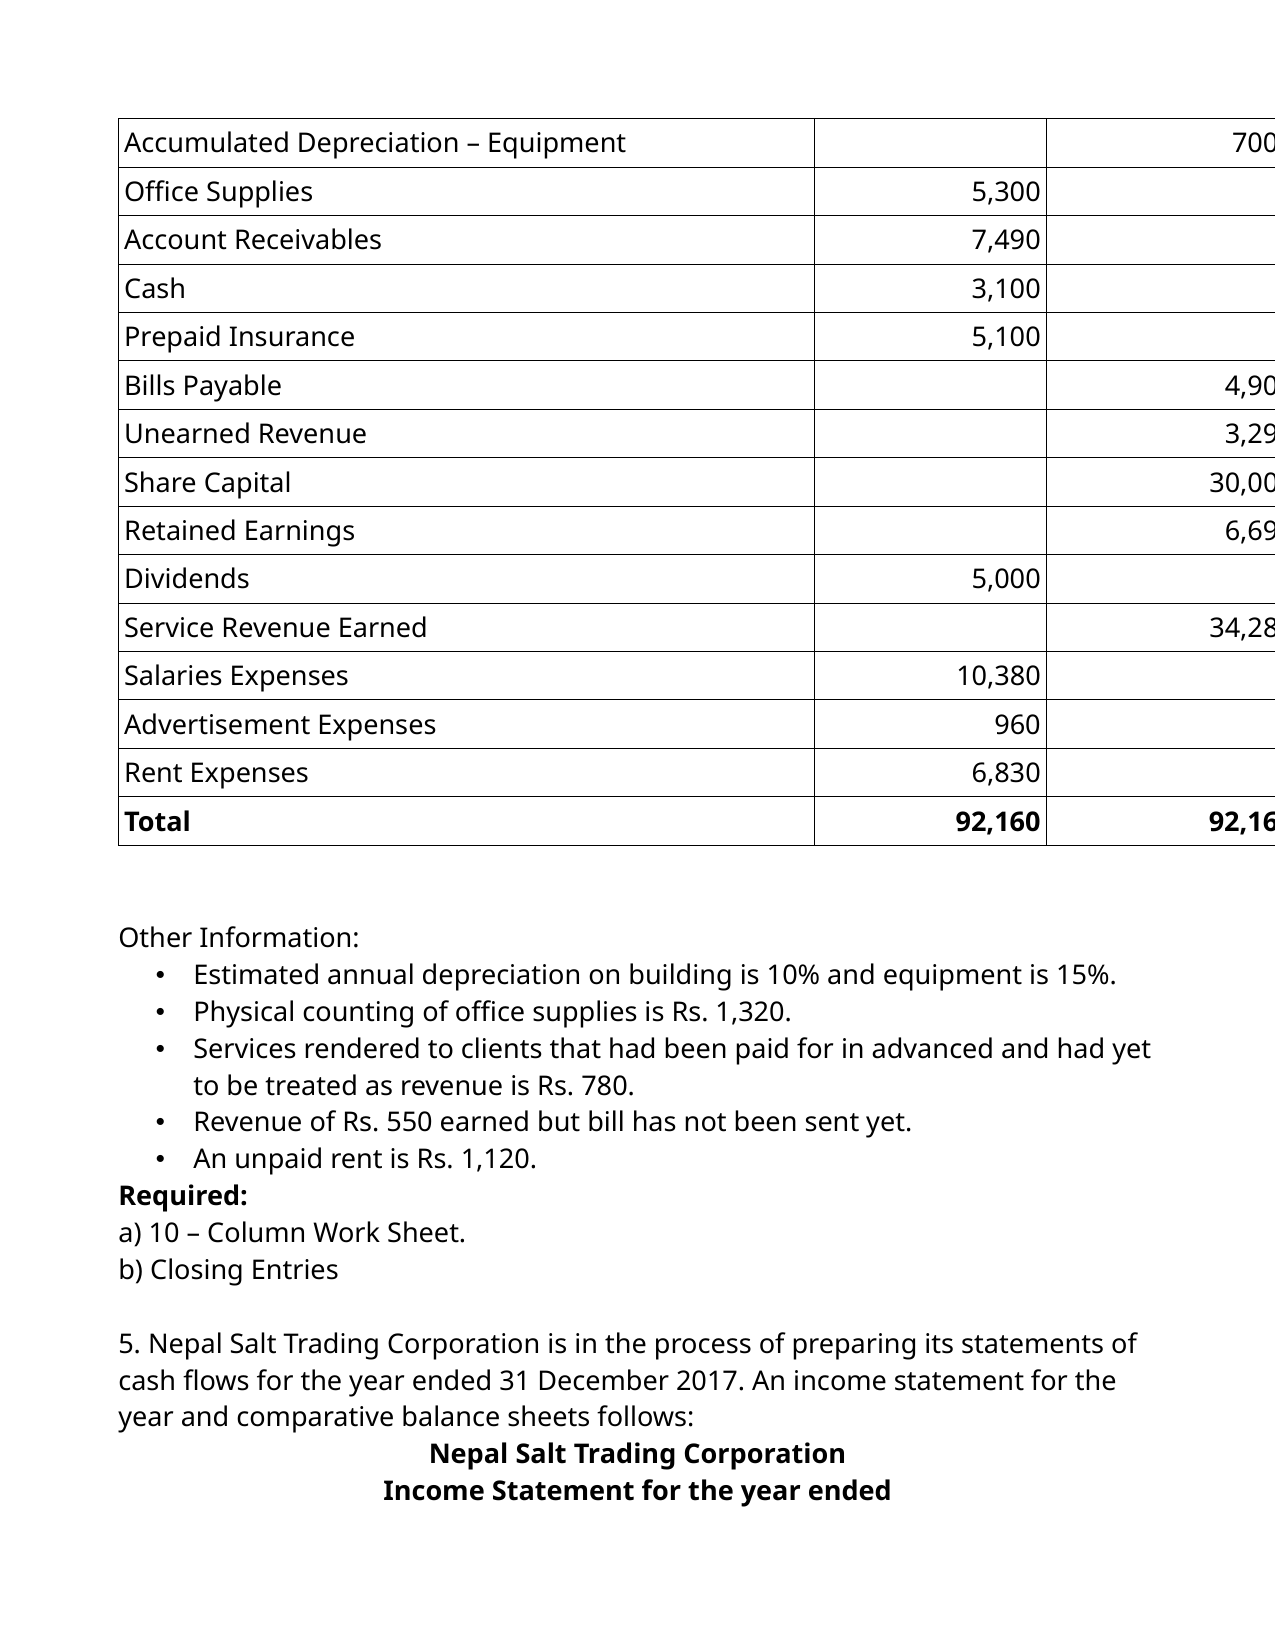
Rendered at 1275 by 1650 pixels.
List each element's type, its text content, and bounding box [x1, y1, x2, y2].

table_cell [815, 410, 1046, 457]
table_cell Prepaid Insurance [119, 313, 814, 360]
table_cell Account Receivables [119, 216, 814, 263]
table_cell 7000 [1266, 134, 1274, 150]
table_cell 30,000 [1267, 474, 1275, 490]
table_cell [1047, 265, 1275, 312]
table_cell 4,900 [1047, 361, 1275, 409]
table_cell Service Revenue Earned [119, 604, 814, 651]
table_cell 3,100 [815, 265, 1046, 312]
table_cell Rent Expenses [119, 749, 814, 796]
table_cell [1047, 652, 1275, 699]
table_cell Unearned Revenue [119, 410, 814, 457]
table_cell Retained Earnings [119, 507, 814, 554]
table_cell 960 [815, 700, 1046, 748]
table_cell [1047, 555, 1275, 602]
table_cell 5,000 [815, 555, 1046, 602]
list Revenue of Rs. 550 earned but bill has not been sent yet. [156, 1103, 1157, 1140]
list Estimated annual depreciation on building is 10% and equipment is 15%. [156, 955, 1157, 992]
table_cell 6,830 [815, 749, 1046, 796]
table_cell [815, 458, 1046, 506]
table_cell 5,100 [815, 313, 1046, 360]
list Physical counting of office supplies is Rs. 1,320. [156, 992, 1157, 1029]
table_cell [815, 119, 1046, 167]
table_cell [1047, 313, 1275, 360]
text Nepal Salt Trading Corporation Income Statement for the year ended [118, 1435, 1157, 1508]
table_cell [1047, 216, 1275, 263]
table_cell Advertisement Expenses [119, 700, 814, 748]
table_cell 7,490 [815, 216, 1046, 263]
table_cell 10,380 [815, 652, 1046, 699]
list Services rendered to clients that had been paid for in advanced and had yet to be treated as revenue is Rs. 780. [156, 1029, 1157, 1103]
table_cell [1047, 168, 1275, 215]
table_cell [1047, 749, 1275, 796]
table_cell Cash [119, 265, 814, 312]
text Required: [118, 1177, 1157, 1213]
table_cell 30,000 [1047, 458, 1275, 506]
table_cell [815, 507, 1046, 554]
text Other Information: [118, 918, 1157, 955]
table_cell 3,290 [1047, 410, 1275, 457]
table_cell Office Supplies [119, 168, 814, 215]
table_cell Share Capital [119, 458, 814, 506]
table_cell [815, 361, 1046, 409]
table_cell 92,160 [1047, 797, 1275, 845]
table_cell 34,280 [1047, 604, 1275, 651]
text a) 10 – Column Work Sheet. b) Closing Entries 5. Nepal Salt Trading Corporation is in the process of preparing its statements of cash flows for the year ended 31 December 2017. An income statement for the year and comparative balance sheets follows: [118, 1213, 1157, 1435]
table_cell Bills Payable [119, 361, 814, 409]
table_cell 5,300 [815, 168, 1046, 215]
table_cell 4,900 [1266, 377, 1274, 393]
table_cell Dividends [119, 555, 814, 602]
list An unpaid rent is Rs. 1,120. [156, 1140, 1157, 1177]
table_cell 7000 [1047, 119, 1275, 167]
table_cell [1047, 700, 1275, 748]
table_cell Salaries Expenses [119, 652, 814, 699]
table_cell 6,690 [1047, 507, 1275, 554]
table_cell Accumulated Depreciation – Equipment [119, 119, 814, 167]
table_cell 92,160 [815, 797, 1046, 845]
table_cell [815, 604, 1046, 651]
table_cell Total [119, 797, 814, 845]
